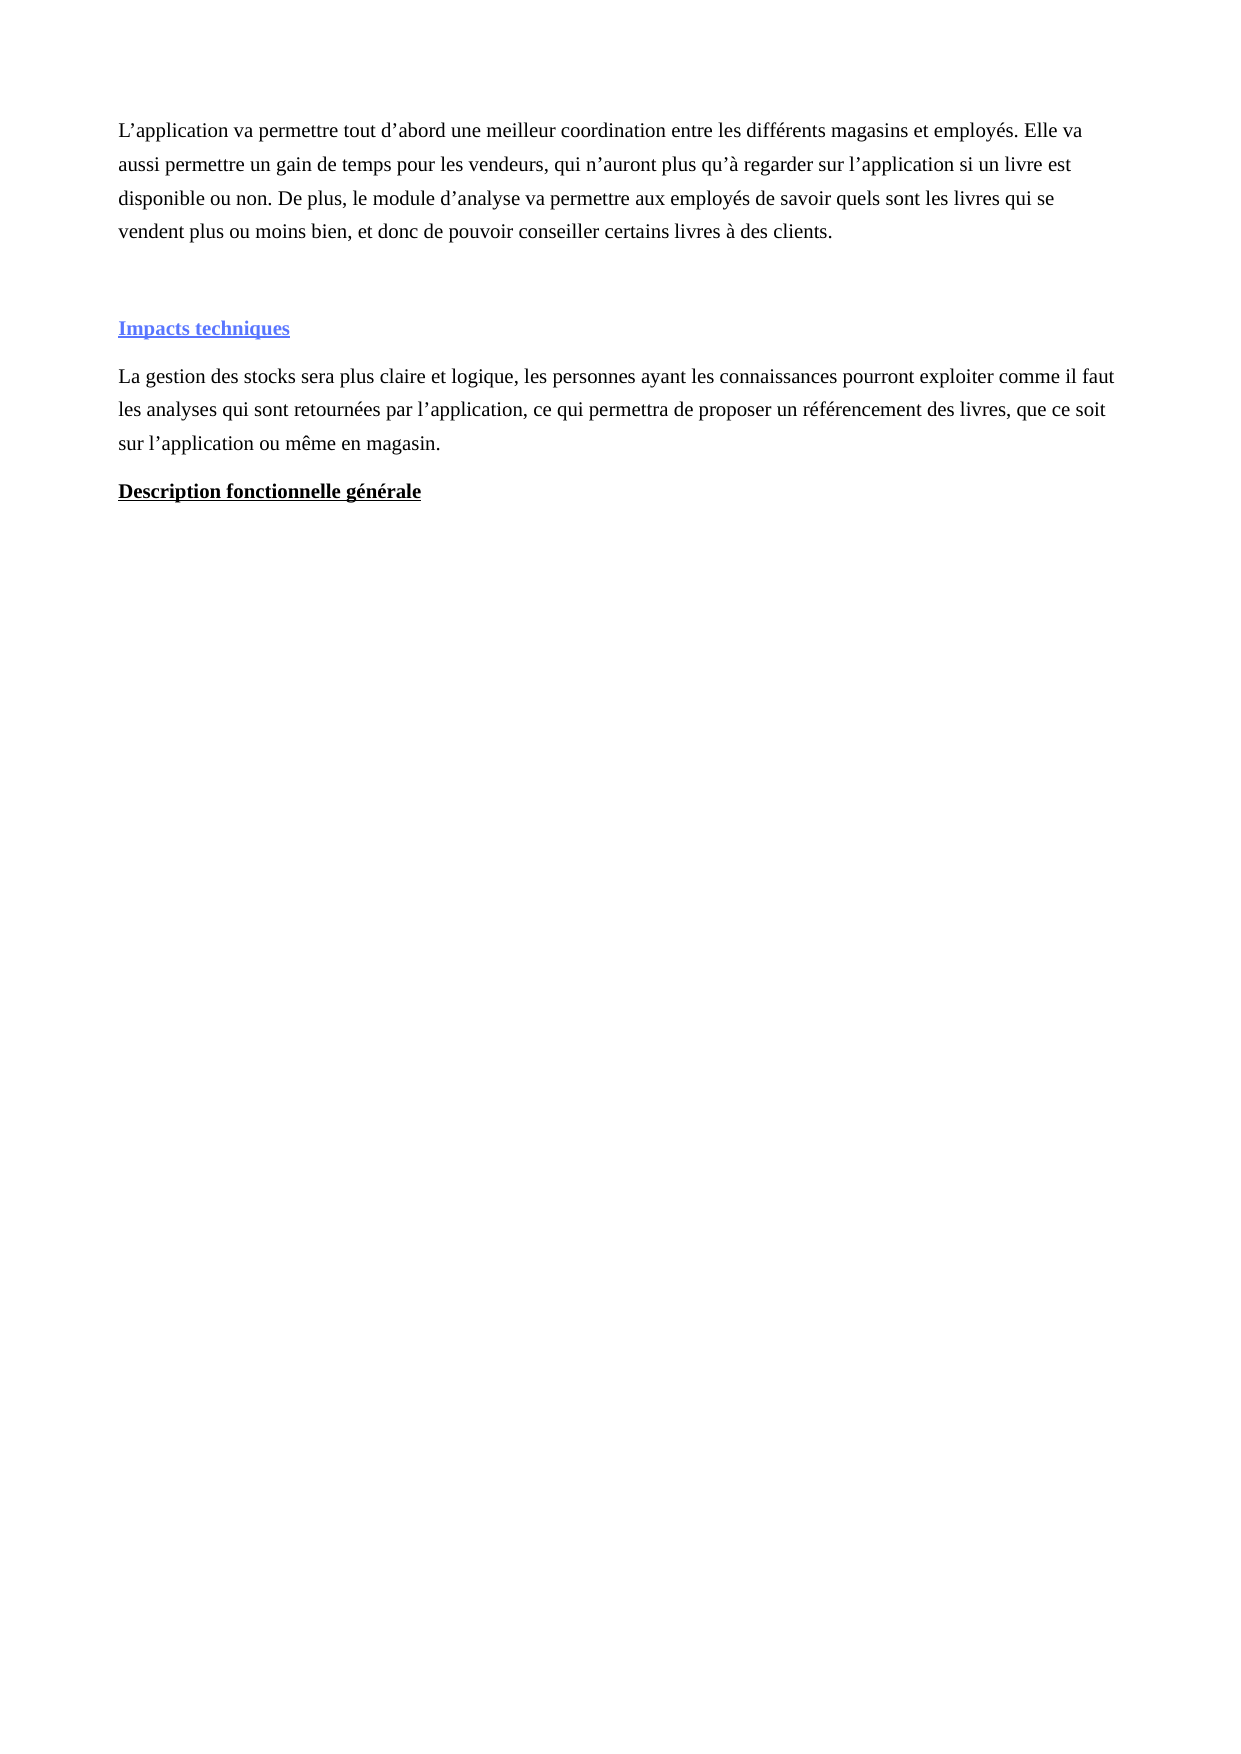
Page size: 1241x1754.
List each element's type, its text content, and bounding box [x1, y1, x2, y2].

text Description fonctionnelle générale [118, 479, 1122, 503]
text L’application va permettre tout d’abord une meilleur coordination entre les différents magasins et employés. Elle va aussi permettre un gain de temps pour les vendeurs, qui n’auront plus qu’à regarder sur l’application si un livre est disponible ou non. De plus, le module d’analyse va permettre aux employés de savoir quels sont les livres qui se vendent plus ou moins bien, et donc de pouvoir conseiller certains livres à des clients. [118, 118, 1122, 243]
text La gestion des stocks sera plus claire et logique, les personnes ayant les connaissances pourront exploiter comme il faut les analyses qui sont retournées par l’application, ce qui permettra de proposer un référencement des livres, que ce soit sur l’application ou même en magasin. [118, 364, 1122, 455]
text Impacts techniques [118, 316, 1122, 339]
